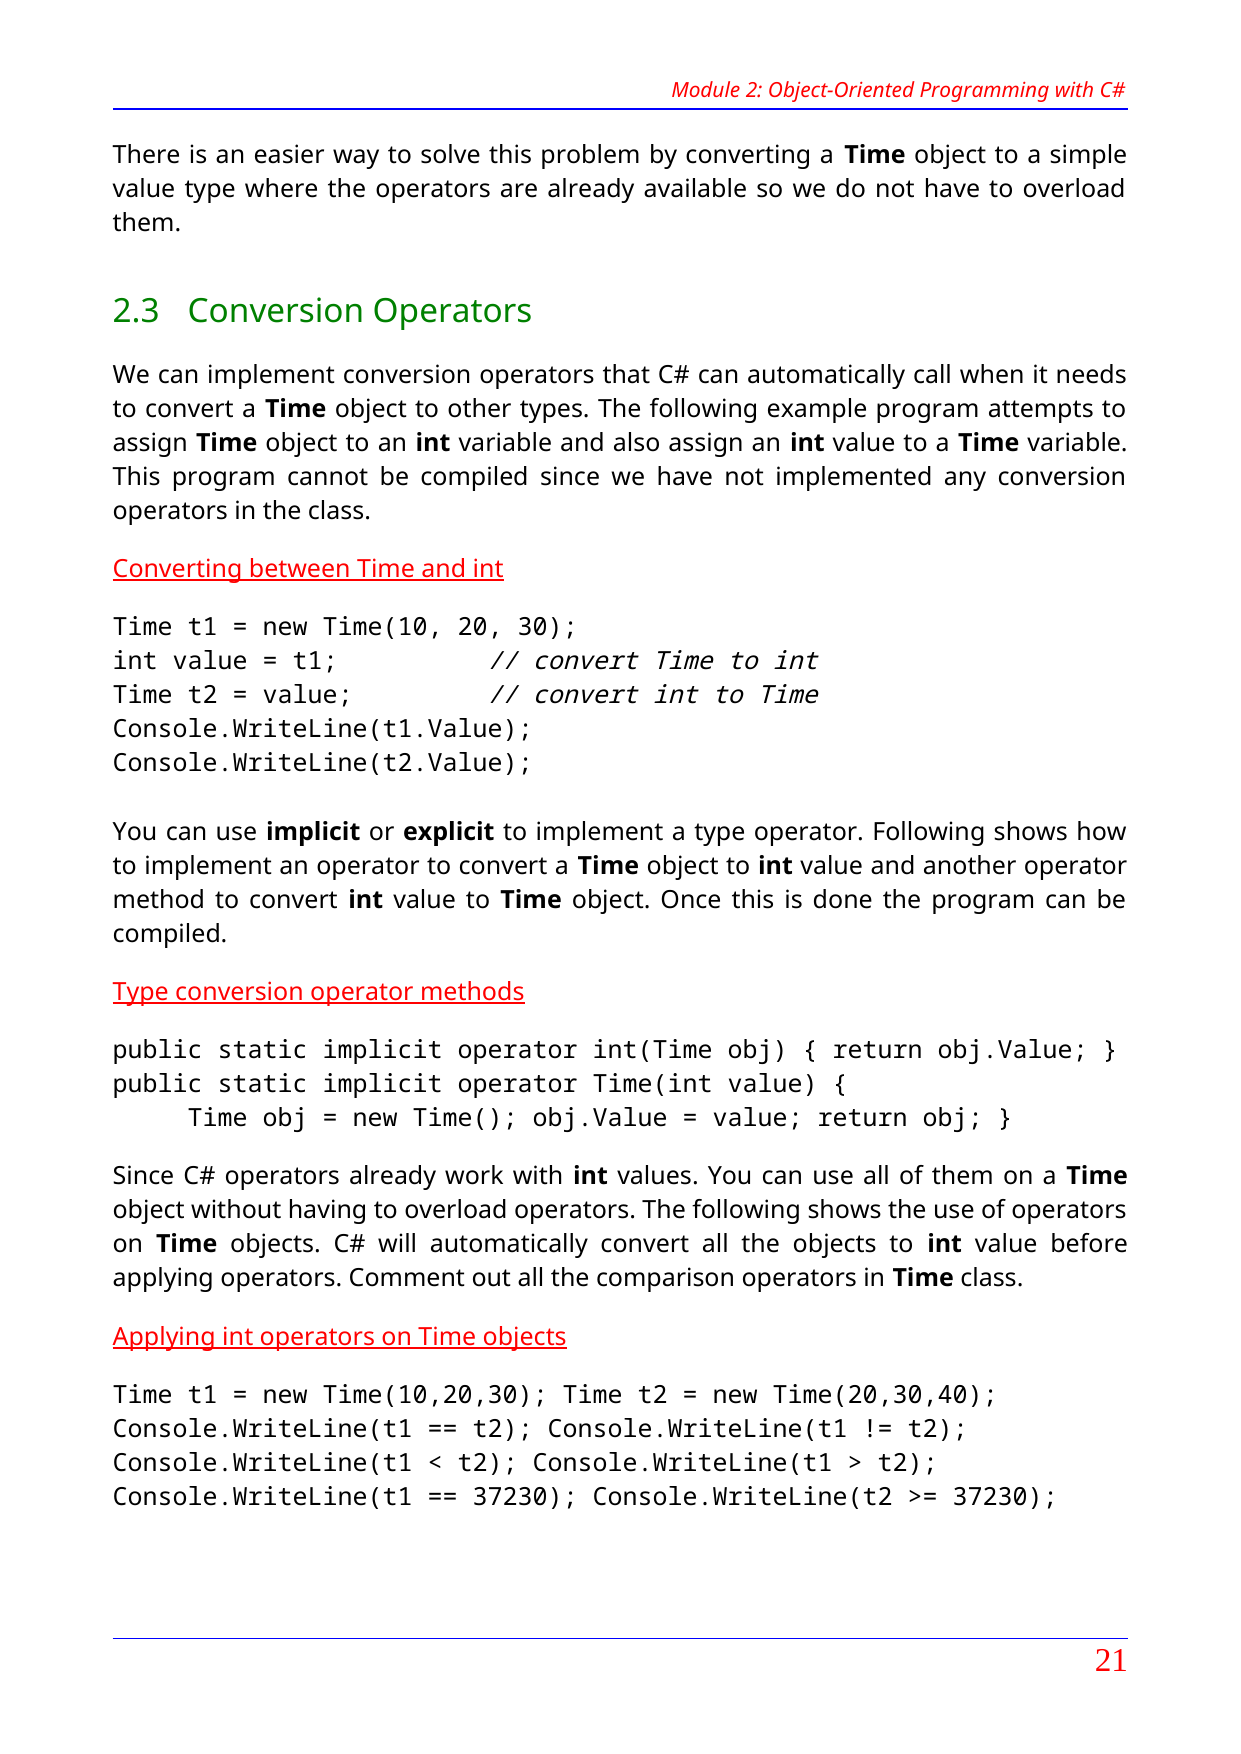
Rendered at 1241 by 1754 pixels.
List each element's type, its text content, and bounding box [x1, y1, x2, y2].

text Time t1 = new Time(10, 20, 30); [112, 609, 1128, 643]
text int value = t1; // convert Time to int [112, 643, 1128, 677]
text Type conversion operator methods [112, 973, 1128, 1008]
text Console.WriteLine(t1 < t2); Console.WriteLine(t1 > t2); [112, 1444, 1128, 1478]
text Console.WriteLine(t2.Value); [112, 745, 1128, 779]
text public static implicit operator int(Time obj) { return obj.Value; } [112, 1032, 1128, 1066]
text Console.WriteLine(t1 == 37230); Console.WriteLine(t2 >= 37230); [112, 1478, 1128, 1513]
text Console.WriteLine(t1.Value); [112, 711, 1128, 745]
text Time obj = new Time(); obj.Value = value; return obj; } [112, 1100, 1128, 1134]
text Time t1 = new Time(10,20,30); Time t2 = new Time(20,30,40); [112, 1376, 1128, 1410]
text public static implicit operator Time(int value) { [112, 1066, 1128, 1100]
text Applying int operators on Time objects [112, 1318, 1128, 1352]
text You can use implicit or explicit to implement a type operator. Following shows how to implement an operator to convert a Time object to int value and another operator method to convert int value to Time object. Once this is done the program can be compiled. [112, 813, 1128, 949]
text 2.3 Conversion Operators [112, 287, 1128, 332]
text Time t2 = value; // convert int to Time [112, 677, 1128, 711]
text We can implement conversion operators that C# can automatically call when it needs to convert a Time object to other types. The following example program attempts to assign Time object to an int variable and also assign an int value to a Time variable. This program cannot be compiled since we have not implemented any conversion operators in the class. [112, 356, 1128, 527]
text Since C# operators already work with int values. You can use all of them on a Time object without having to overload operators. The following shows the use of operators on Time objects. C# will automatically convert all the objects to int value before applying operators. Comment out all the comparison operators in Time class. [112, 1158, 1128, 1294]
text Converting between Time and int [112, 551, 1128, 585]
text There is an easier way to solve this problem by converting a Time object to a simple value type where the operators are already available so we do not have to overload them. [112, 137, 1128, 239]
text Console.WriteLine(t1 == t2); Console.WriteLine(t1 != t2); [112, 1410, 1128, 1444]
